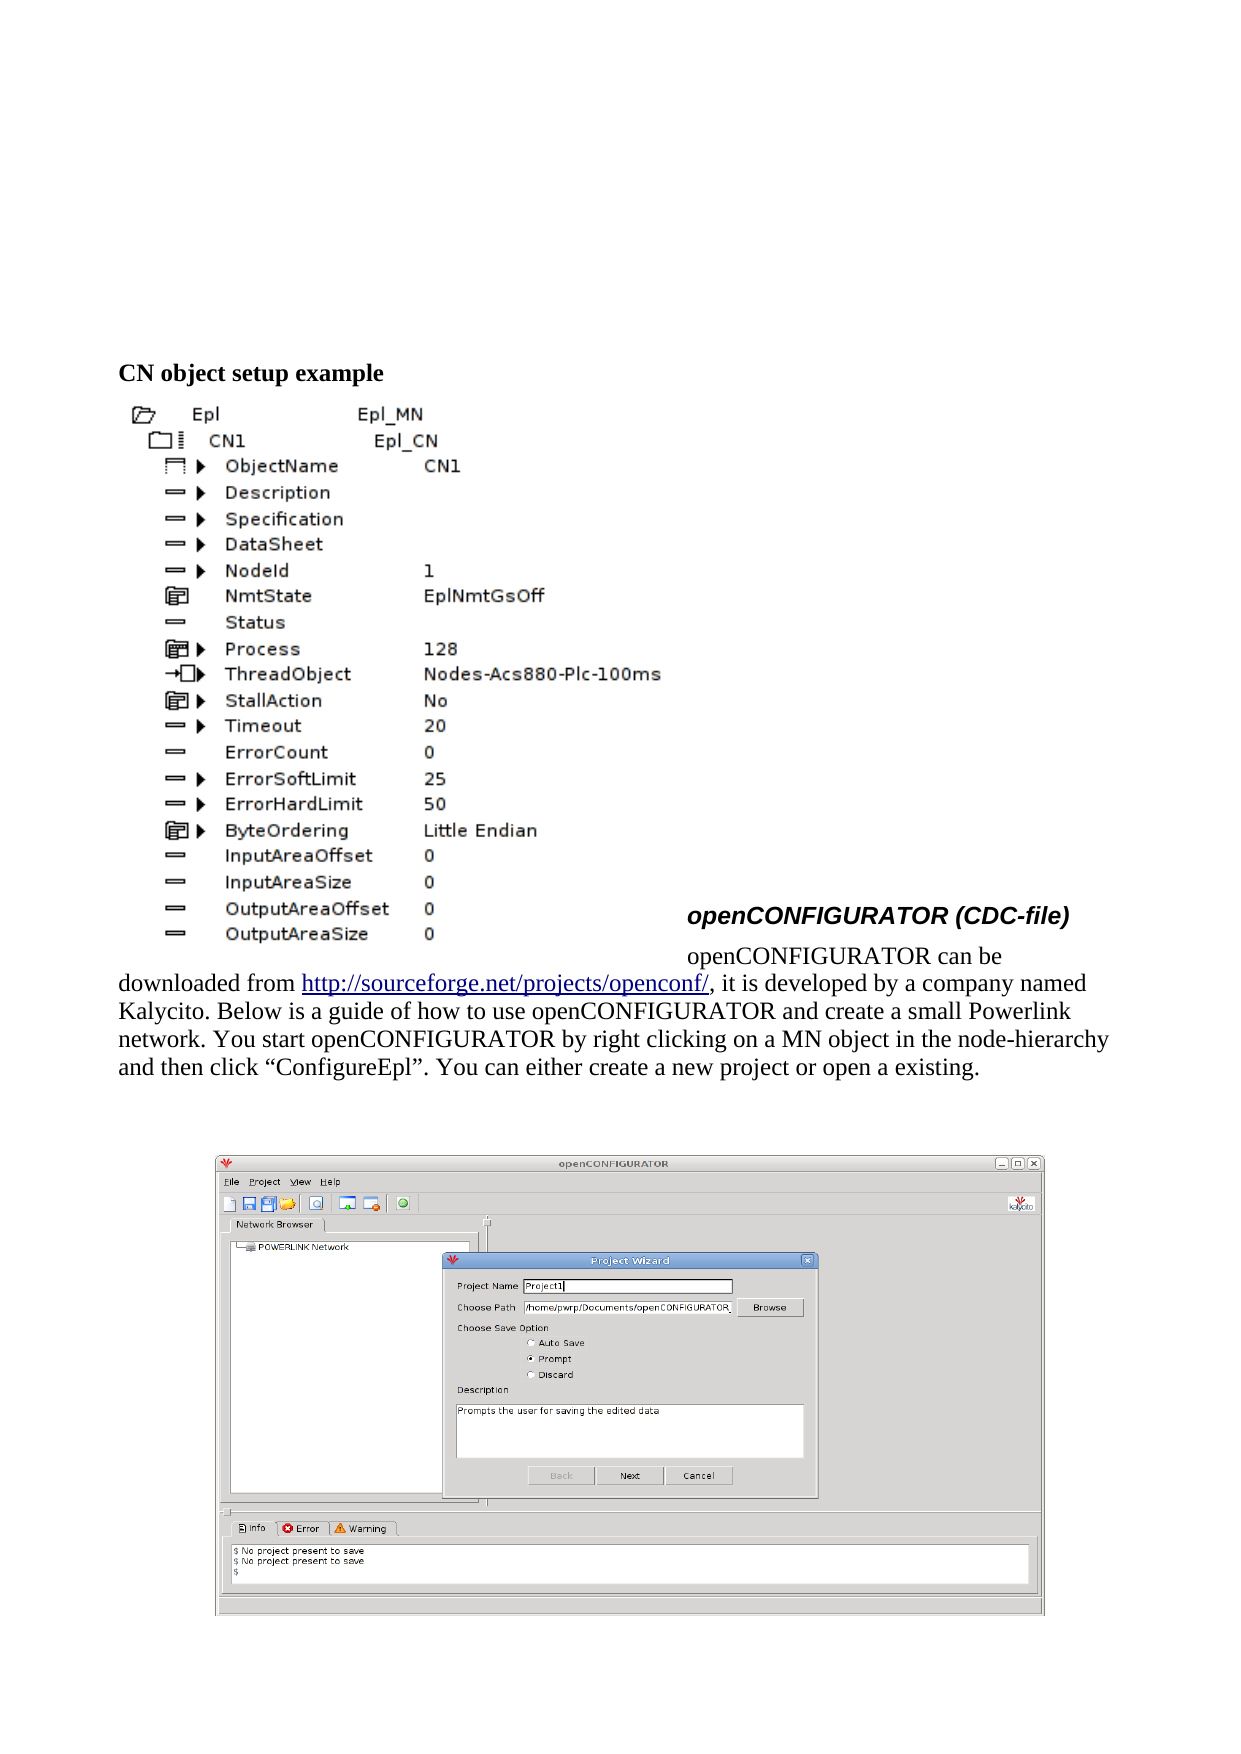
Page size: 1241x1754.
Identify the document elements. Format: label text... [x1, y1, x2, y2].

subtitle openCONFIGURATOR (CDC-file) [687, 902, 1122, 929]
text openCONFIGURATOR can be downloaded from http://sourceforge.net/projects/openconf/, it is developed by a company named Kalycito. Below is a guide of how to use openCONFIGURATOR and create a small Powerlink network. You start openCONFIGURATOR by right clicking on a MN object in the node-hierarchy and then click “ConfigureEpl”. You can either create a new project or open a existing. [118, 942, 1122, 1080]
text CN object setup example [118, 359, 1122, 387]
picture [215, 1155, 1045, 1616]
picture [121, 402, 687, 945]
